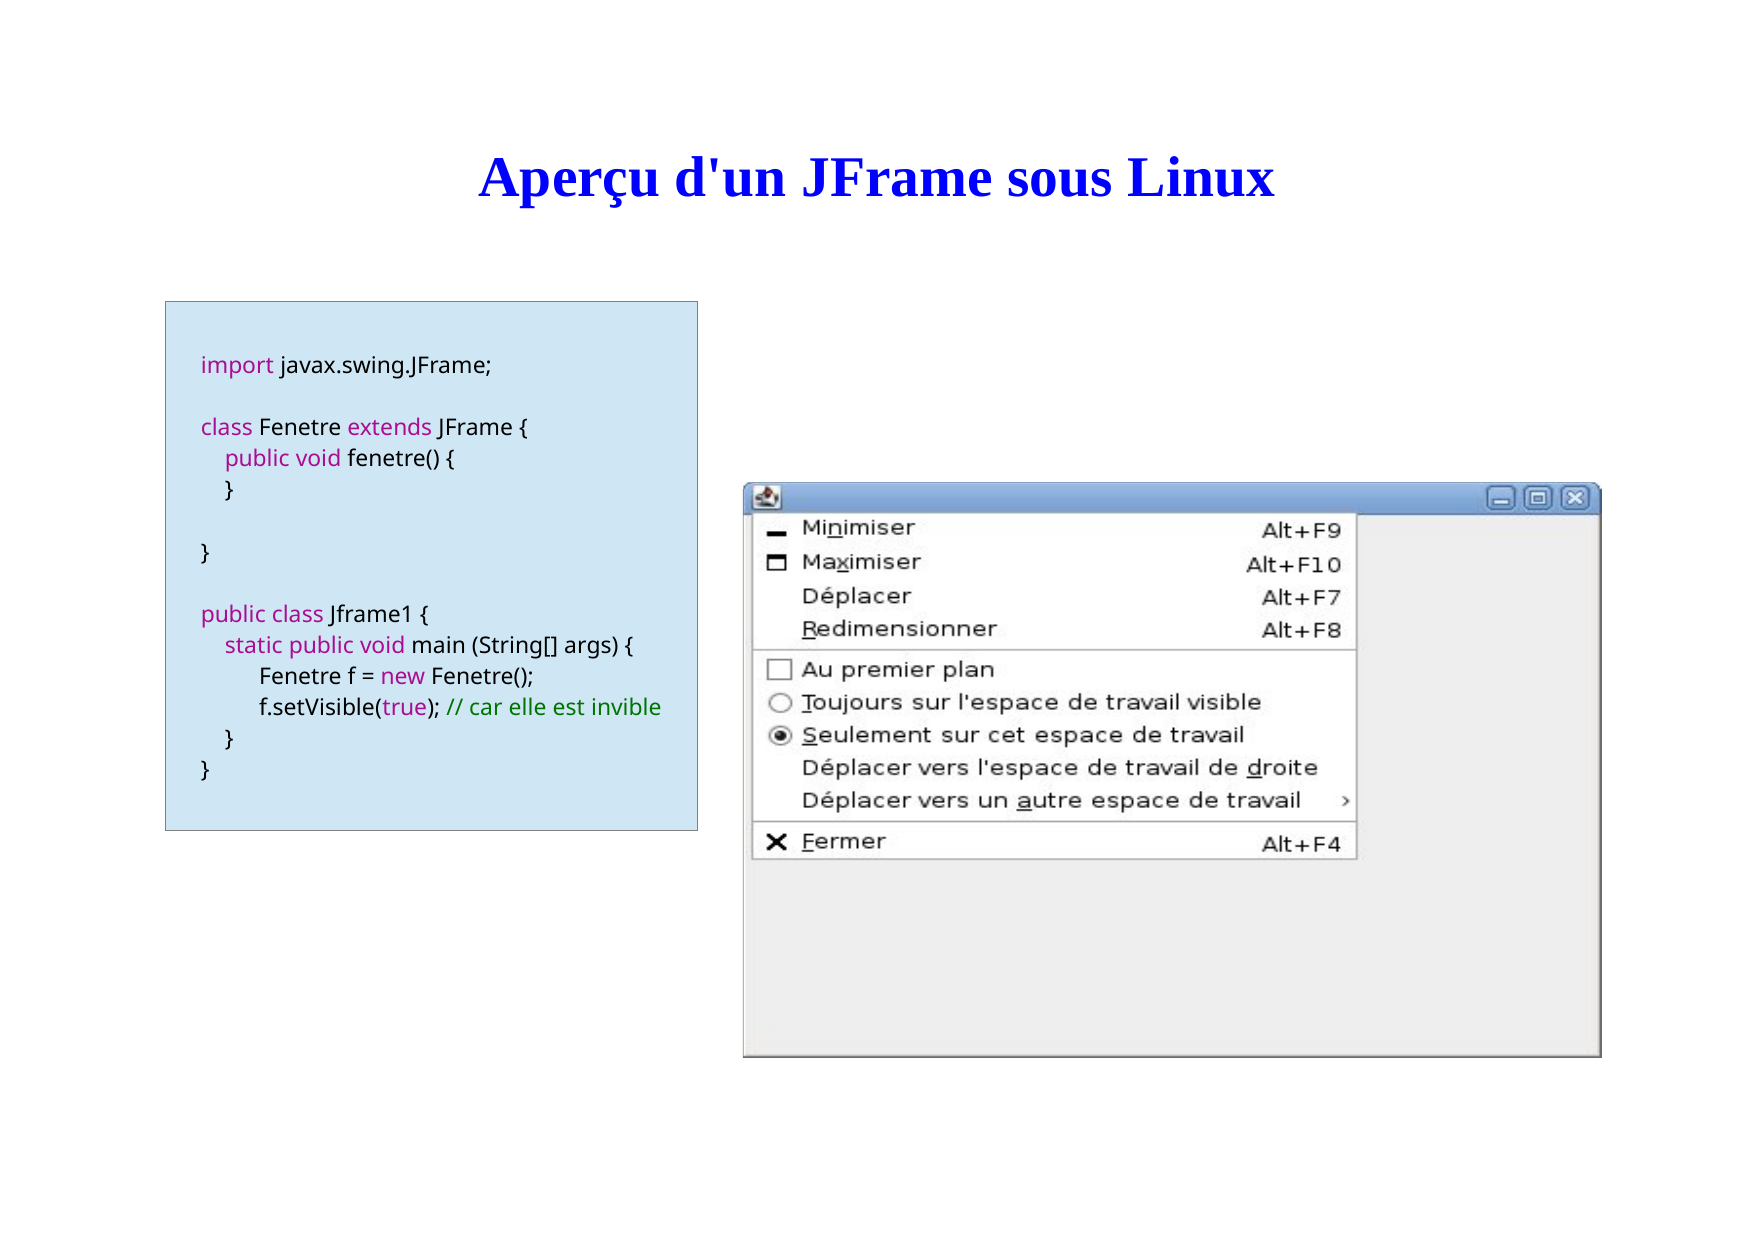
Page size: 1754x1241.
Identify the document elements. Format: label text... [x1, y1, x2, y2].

subtitle Aperçu d'un JFrame sous Linux [118, 143, 1636, 209]
picture [742, 482, 1602, 1058]
